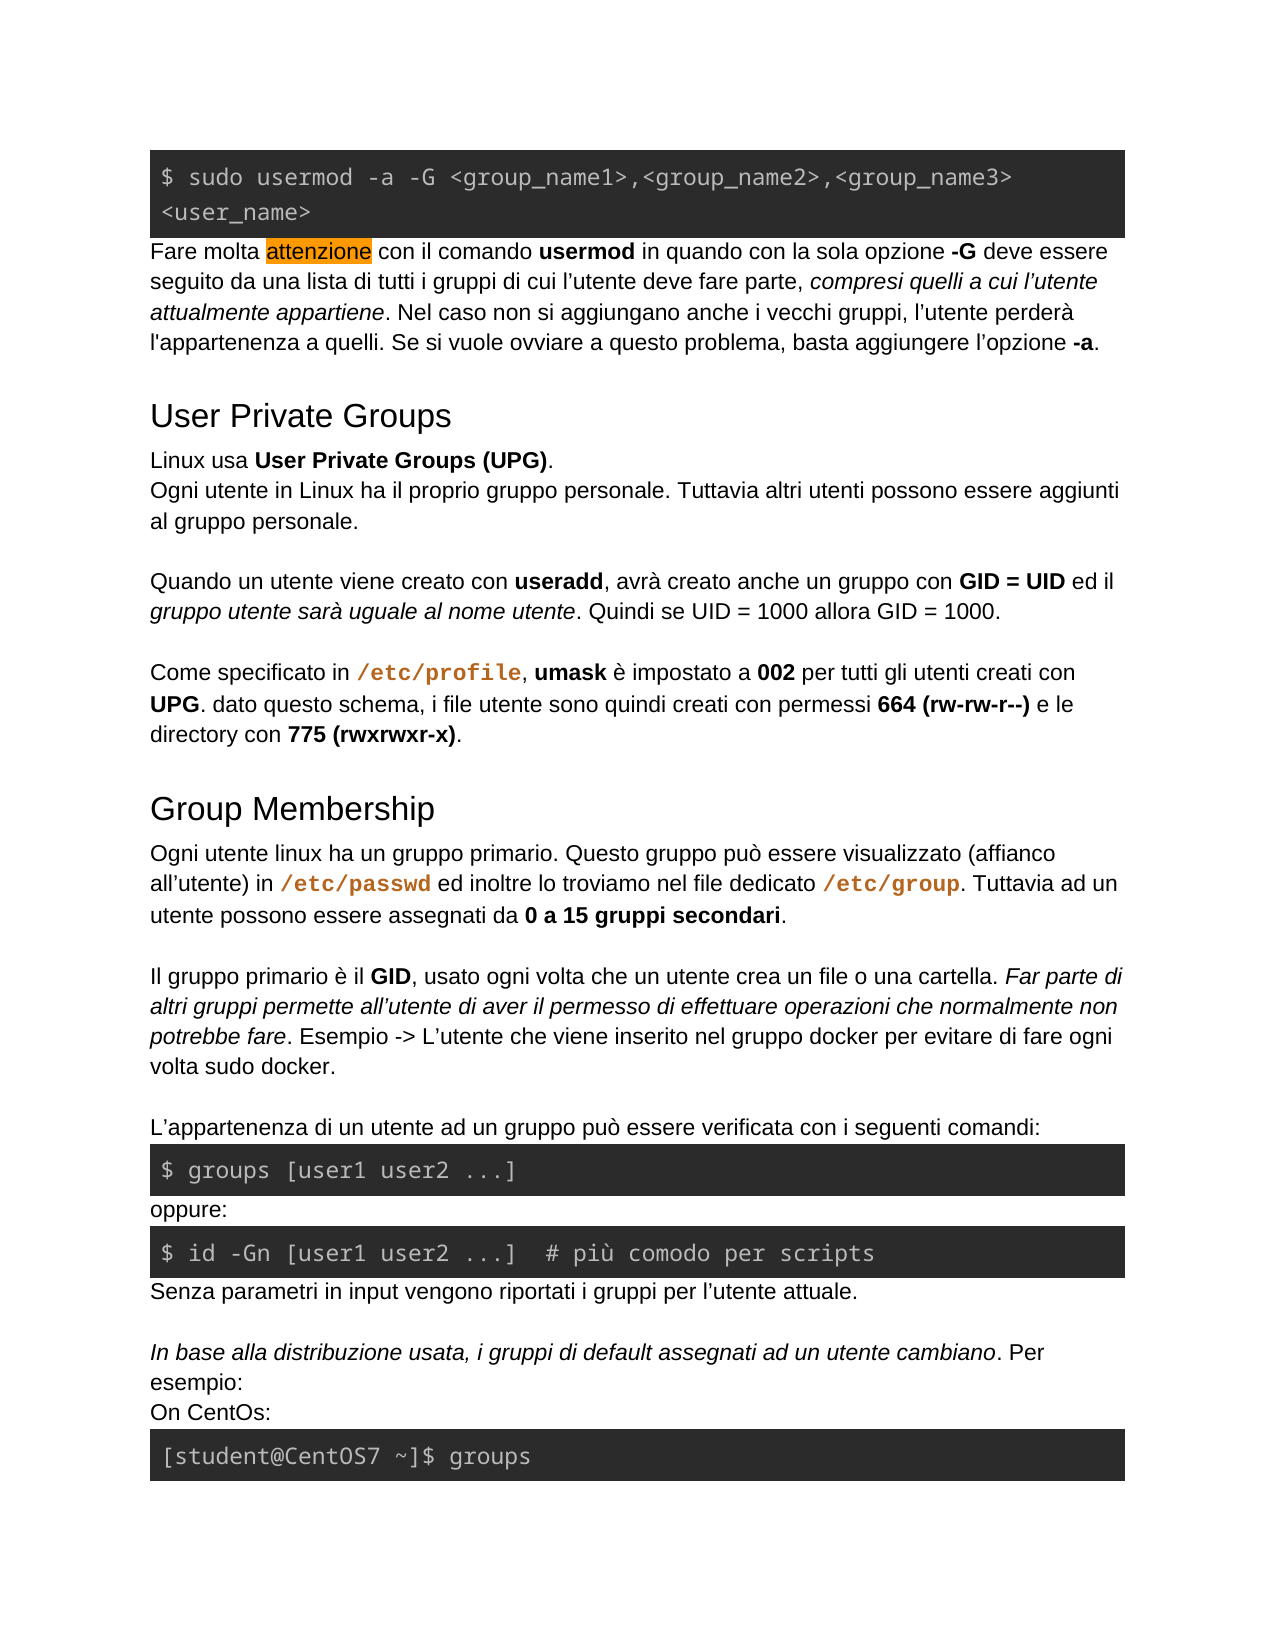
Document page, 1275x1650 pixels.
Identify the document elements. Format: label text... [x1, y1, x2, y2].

text L’appartenenza di un utente ad un gruppo può essere verificata con i seguenti comandi: [150, 1114, 1125, 1140]
text oppure: [150, 1196, 1125, 1222]
table_header [student@CentOS7 ~]$ groups [150, 1429, 1125, 1481]
text Fare molta attenzione con il comando usermod in quando con la sola opzione -G deve essere seguito da una lista di tutti i gruppi di cui l’utente deve fare parte, compresi quelli a cui l’utente attualmente appartiene. Nel caso non si aggiungano anche i vecchi gruppi, l’utente perderà l'appartenenza a quelli. Se si vuole ovviare a questo problema, basta aggiungere l’opzione -a. [150, 238, 1125, 355]
text Ogni utente linux ha un gruppo primario. Questo gruppo può essere visualizzato (affianco all’utente) in /etc/passwd ed inoltre lo troviamo nel file dedicato /etc/group. Tuttavia ad un utente possono essere assegnati da 0 a 15 gruppi secondari. [150, 840, 1125, 928]
text Quando un utente viene creato con useradd, avrà creato anche un gruppo con GID = UID ed il gruppo utente sarà uguale al nome utente. Quindi se UID = 1000 allora GID = 1000. [150, 568, 1125, 625]
text Il gruppo primario è il GID, usato ogni volta che un utente crea un file o una cartella. Far parte di altri gruppi permette all’utente di aver il permesso di effettuare operazioni che normalmente non potrebbe fare. Esempio -> L’utente che viene inserito nel gruppo docker per evitare di fare ogni volta sudo docker. [150, 963, 1125, 1079]
text Linux usa User Private Groups (UPG). [150, 447, 1125, 474]
text In base alla distribuzione usata, i gruppi di default assegnati ad un utente cambiano. Per esempio: [150, 1339, 1125, 1395]
subtitle User Private Groups [150, 396, 1125, 435]
text Ogni utente in Linux ha il proprio gruppo personale. Tuttavia altri utenti possono essere aggiunti al gruppo personale. [150, 477, 1125, 534]
text Come specificato in /etc/profile, umask è impostato a 002 per tutti gli utenti creati con UPG. dato questo schema, i file utente sono quindi creati con permessi 664 (rw-rw-r--) e le directory con 775 (rwxrwxr-x). [150, 659, 1125, 747]
table_header $ sudo usermod -a -G <group_name1>,<group_name2>,<group_name3> <user_name> [150, 150, 1125, 238]
text Senza parametri in input vengono riportati i gruppi per l’utente attuale. [150, 1278, 1125, 1304]
table_header $ id -Gn [user1 user2 ...] # più comodo per scripts [150, 1226, 1125, 1278]
text On CentOs: [150, 1399, 1125, 1425]
table_header $ groups [user1 user2 ...] [150, 1144, 1125, 1196]
subtitle Group Membership [150, 789, 1125, 827]
